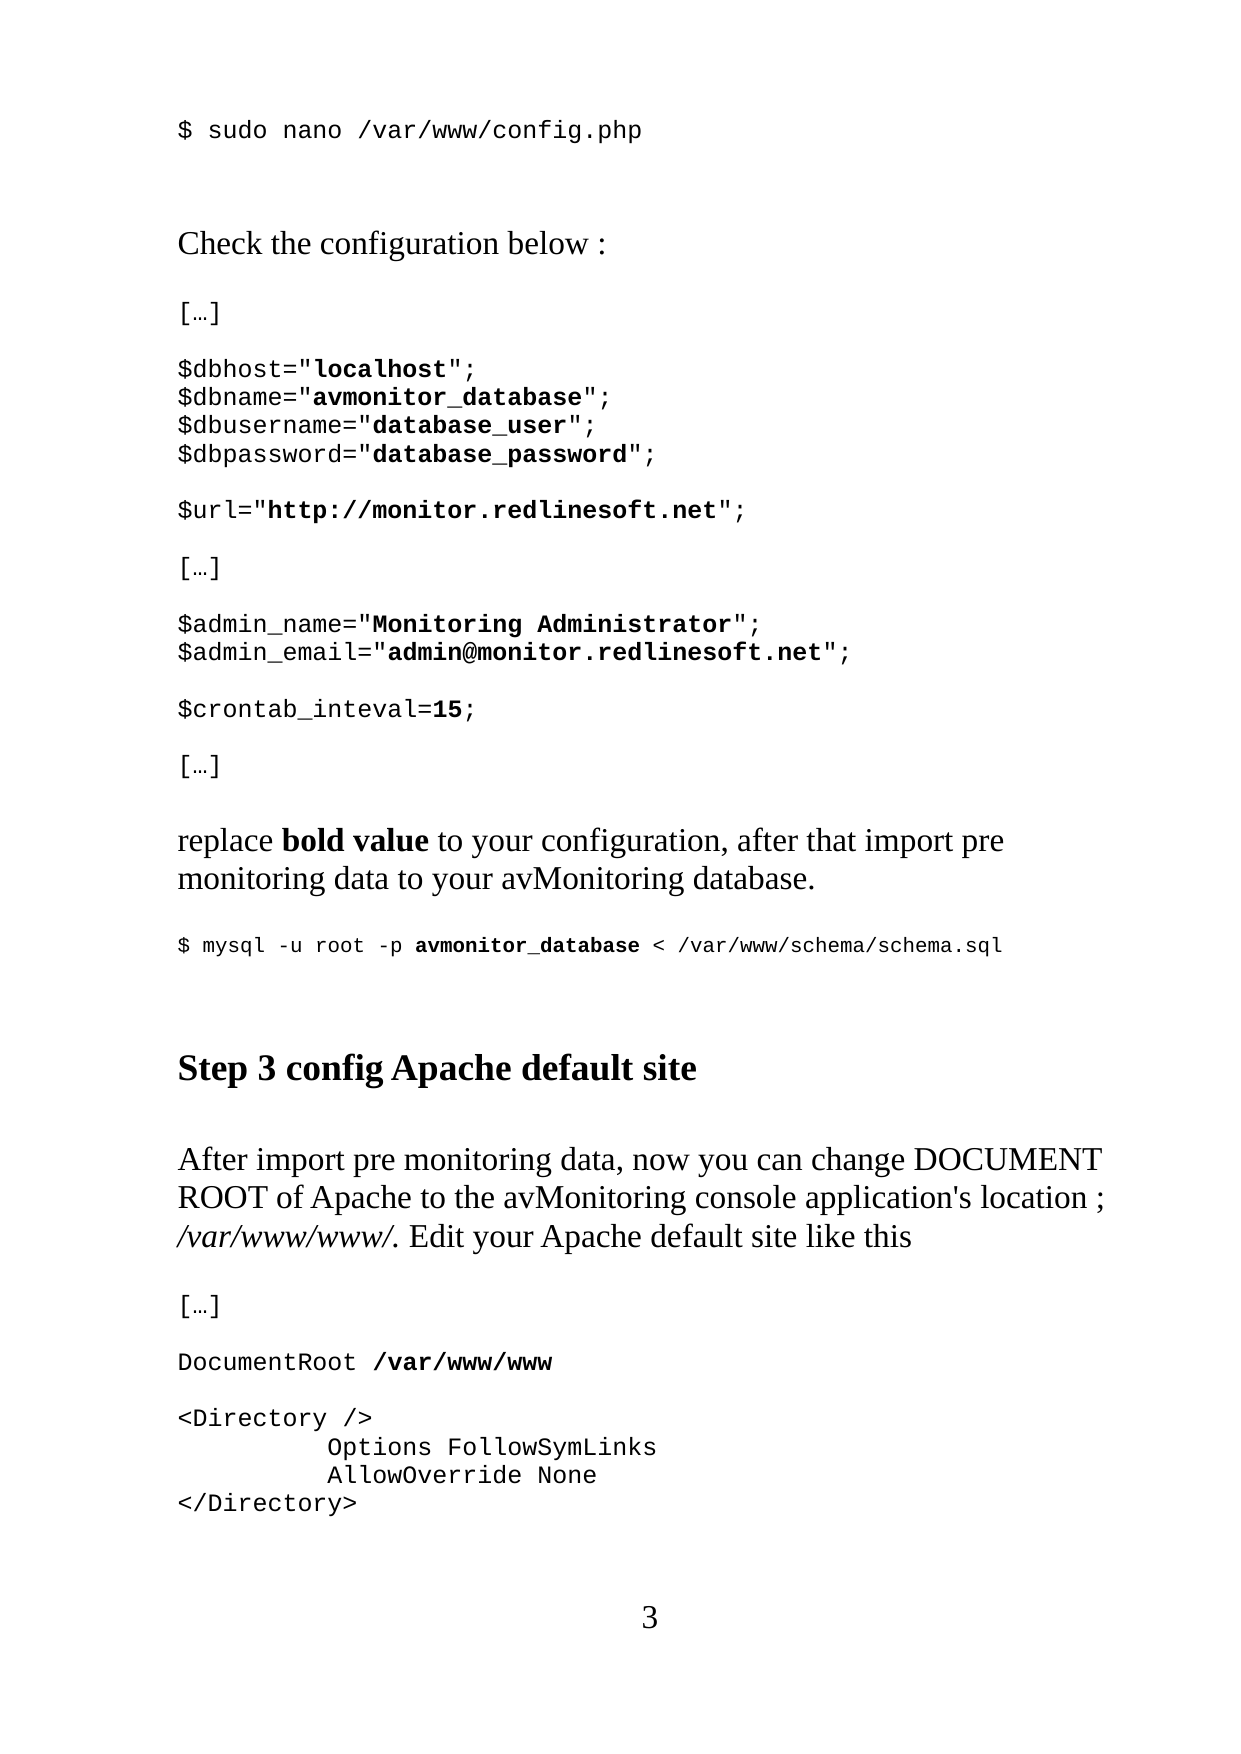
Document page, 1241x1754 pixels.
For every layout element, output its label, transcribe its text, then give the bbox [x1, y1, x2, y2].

text Options FollowSymLinks [177, 1434, 1122, 1463]
text $admin_email="admin@monitor.redlinesoft.net"; [177, 640, 1122, 668]
text DocumentRoot /var/www/www [177, 1349, 1122, 1378]
text </Directory> [177, 1491, 1122, 1519]
text replace bold value to your configuration, after that import pre monitoring data to your avMonitoring database. [177, 820, 1122, 896]
text $ sudo nano /var/www/config.php [177, 118, 1122, 146]
text […] [177, 555, 1122, 583]
text $ mysql -u root -p avmonitor_database < /var/www/schema/schema.sql [177, 935, 1122, 958]
text Check the configuration below : [177, 185, 1122, 261]
text After import pre monitoring data, now you can change DOCUMENT ROOT of Apache to the avMonitoring console application's location ; /var/www/www/. Edit your Apache default site like this [177, 1139, 1122, 1254]
text $dbpassword="database_password"; [177, 441, 1122, 470]
text $dbusername="database_user"; [177, 413, 1122, 441]
text […] [177, 300, 1122, 328]
text $dbhost="localhost"; [177, 356, 1122, 385]
text […] [177, 1293, 1122, 1321]
subtitle Step 3 config Apache default site [177, 1045, 1122, 1088]
text $url="http://monitor.redlinesoft.net"; [177, 498, 1122, 526]
text $admin_name="Monitoring Administrator"; [177, 611, 1122, 640]
text $dbname="avmonitor_database"; [177, 385, 1122, 413]
text $crontab_inteval=15; [177, 696, 1122, 725]
text <Directory /> [177, 1406, 1122, 1434]
text […] [177, 753, 1122, 781]
text AllowOverride None [177, 1463, 1122, 1491]
